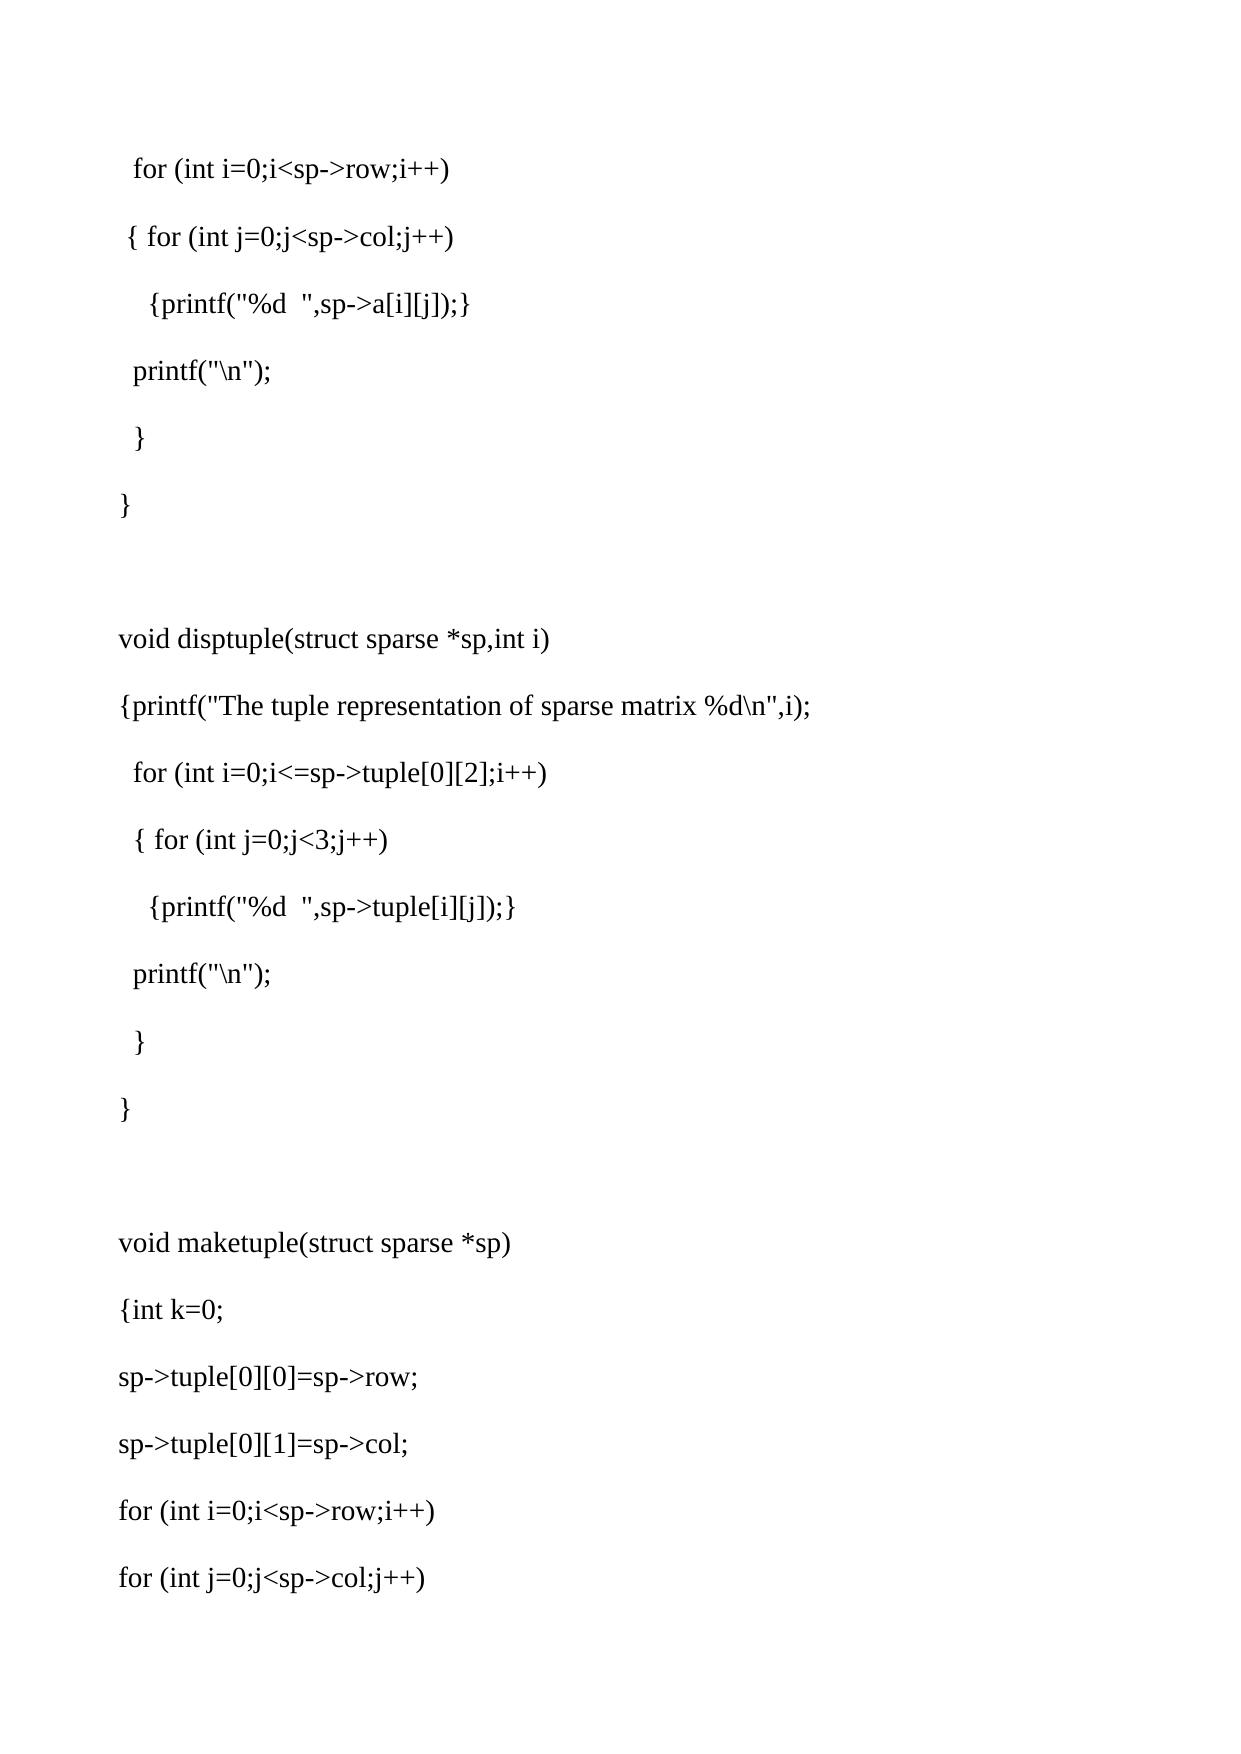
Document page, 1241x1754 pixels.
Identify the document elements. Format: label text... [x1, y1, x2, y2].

text for (int j=0;j<sp->col;j++) [118, 1560, 1122, 1594]
text printf("\n"); [118, 353, 1122, 386]
text for (int i=0;i<sp->row;i++) [118, 1493, 1122, 1527]
text {printf("%d ",sp->tuple[i][j]);} [118, 889, 1122, 923]
text } [118, 420, 1122, 453]
text void disptuple(struct sparse *sp,int i) [118, 621, 1122, 655]
text } [118, 1091, 1122, 1124]
text { for (int j=0;j<sp->col;j++) [118, 219, 1122, 252]
text void maketuple(struct sparse *sp) [118, 1225, 1122, 1258]
text for (int i=0;i<=sp->tuple[0][2];i++) [118, 755, 1122, 789]
text {printf("The tuple representation of sparse matrix %d\n",i); [118, 688, 1122, 722]
text sp->tuple[0][0]=sp->row; [118, 1359, 1122, 1393]
text } [118, 487, 1122, 521]
text for (int i=0;i<sp->row;i++) [118, 152, 1122, 185]
text {int k=0; [118, 1292, 1122, 1326]
text {printf("%d ",sp->a[i][j]);} [118, 286, 1122, 319]
text } [118, 1024, 1122, 1057]
text printf("\n"); [118, 957, 1122, 990]
text sp->tuple[0][1]=sp->col; [118, 1426, 1122, 1460]
text { for (int j=0;j<3;j++) [118, 822, 1122, 856]
